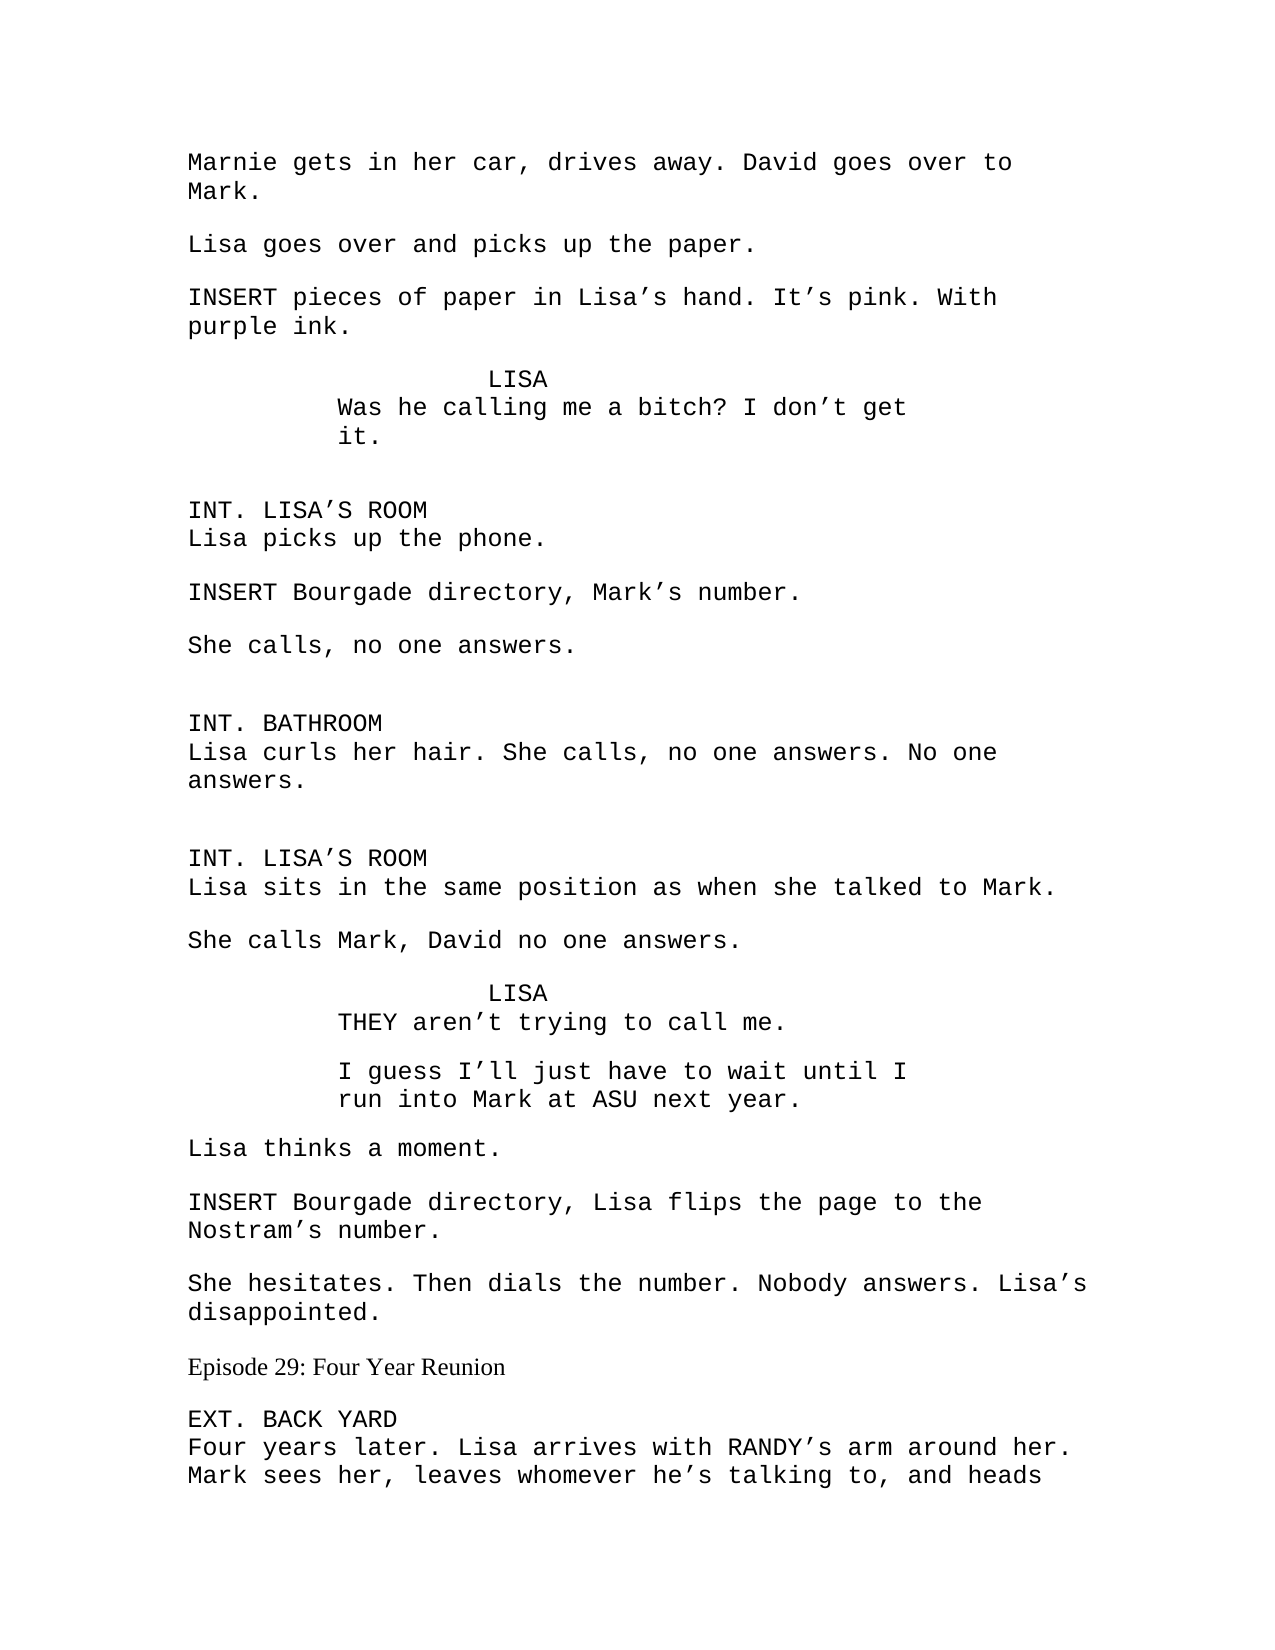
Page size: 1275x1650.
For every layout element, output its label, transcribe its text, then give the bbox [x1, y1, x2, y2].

text She hesitates. Then dials the number. Nobody answers. Lisa’s disappointed. [187, 1271, 1087, 1327]
subtitle INT. BATHROOM [187, 711, 1087, 739]
text INSERT pieces of paper in Lisa’s hand. It’s pink. With purple ink. [187, 285, 1087, 342]
text Marnie gets in her car, drives away. David goes over to Mark. [187, 150, 1087, 207]
text Lisa goes over and picks up the paper. [187, 232, 1087, 260]
text Lisa sits in the same position as when she talked to Mark. [187, 874, 1087, 902]
subtitle INT. LISA’S ROOM [187, 497, 1087, 526]
text LISA [187, 367, 1087, 395]
text Lisa thinks a moment. [187, 1136, 1087, 1164]
text Four years later. Lisa arrives with RANDY’s arm around her. Mark sees her, leaves whomever he’s talking to, and heads [187, 1434, 1087, 1491]
text THEY aren’t trying to call me. [337, 1009, 937, 1037]
subtitle EXT. BACK YARD [187, 1406, 1087, 1434]
text LISA [187, 981, 1087, 1009]
text Was he calling me a bitch? I don’t get it. [337, 395, 937, 452]
text INSERT Bourgade directory, Mark’s number. [187, 579, 1087, 607]
text Lisa curls her hair. She calls, no one answers. No one answers. [187, 739, 1087, 796]
text Lisa picks up the phone. [187, 526, 1087, 554]
subtitle INT. LISA’S ROOM [187, 846, 1087, 874]
subtitle Episode 29: Four Year Reunion [187, 1352, 1087, 1381]
text I guess I’ll just have to wait until I run into Mark at ASU next year. [337, 1058, 937, 1115]
text She calls, no one answers. [187, 632, 1087, 661]
text INSERT Bourgade directory, Lisa flips the page to the Nostram’s number. [187, 1189, 1087, 1246]
text She calls Mark, David no one answers. [187, 927, 1087, 956]
